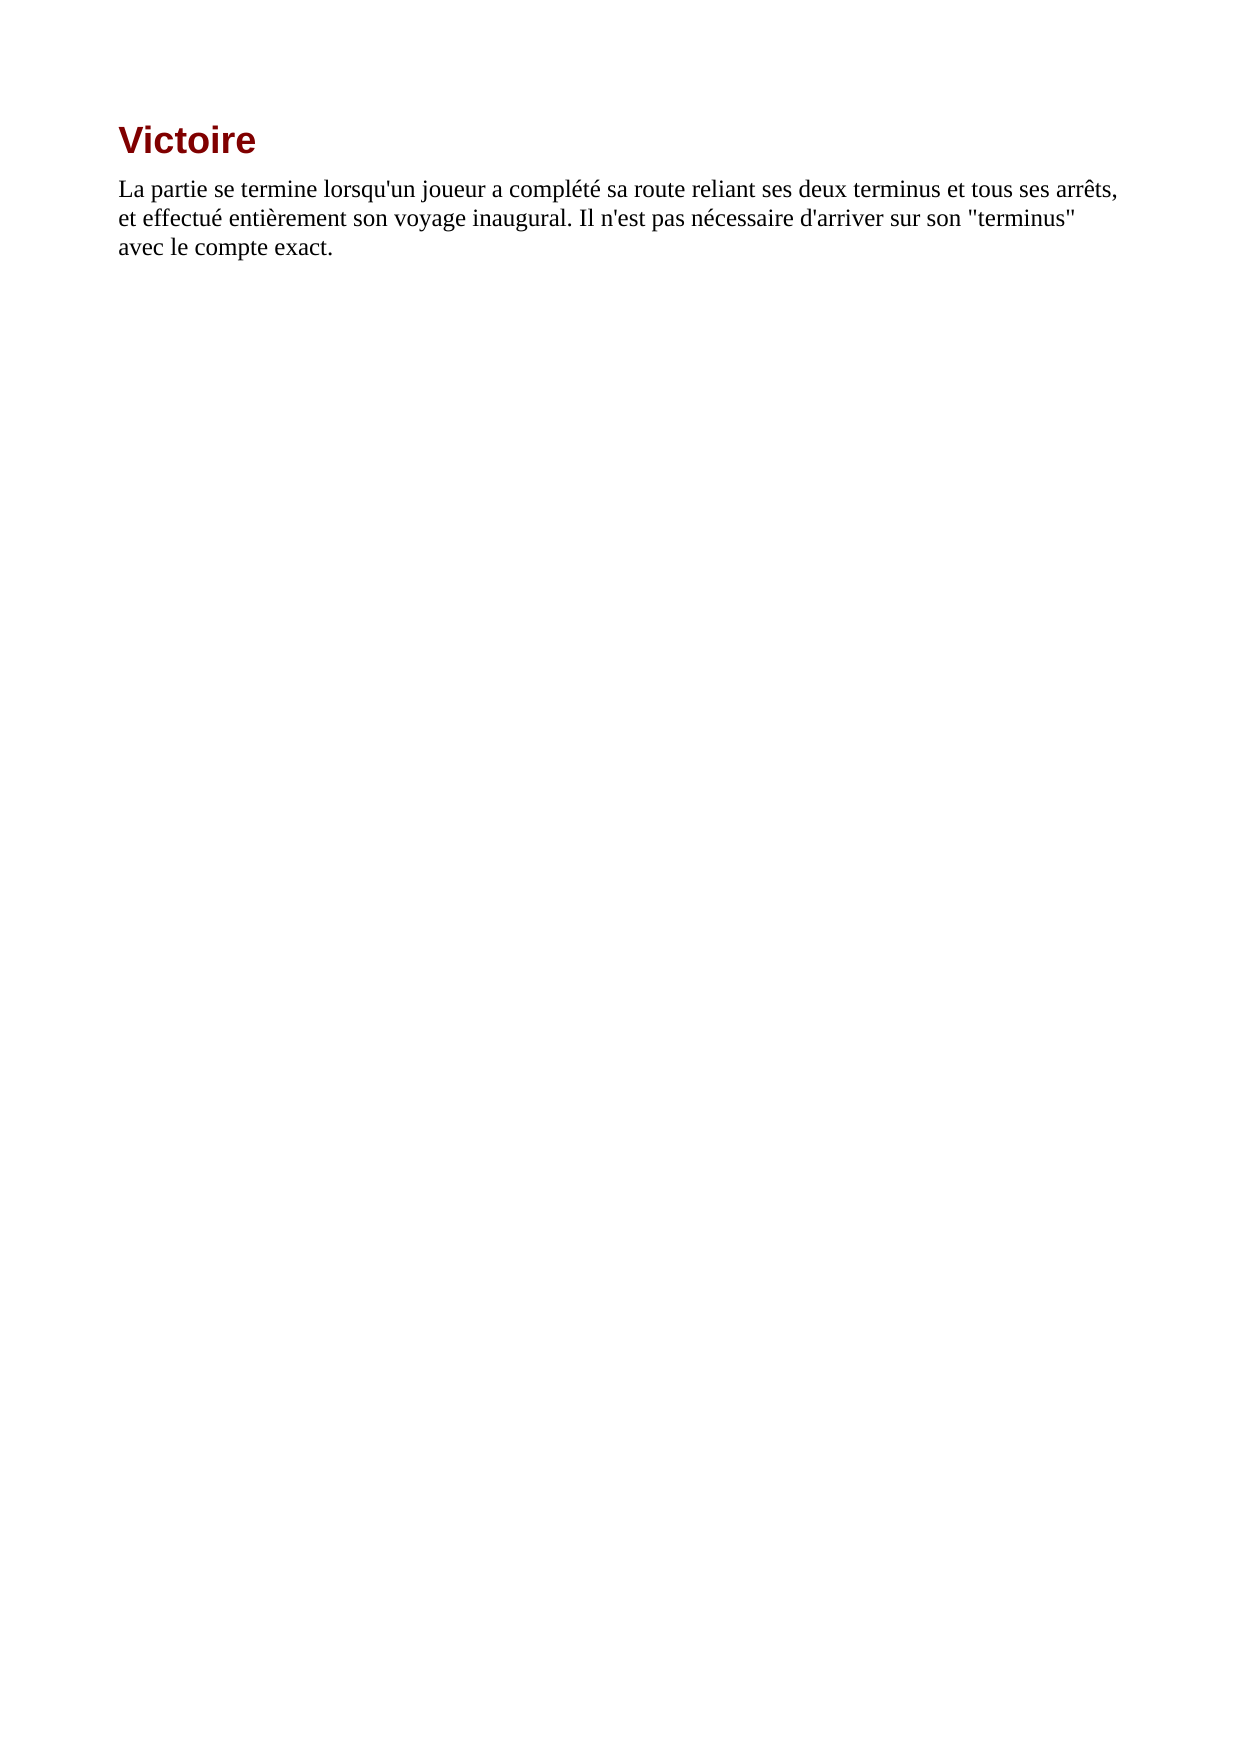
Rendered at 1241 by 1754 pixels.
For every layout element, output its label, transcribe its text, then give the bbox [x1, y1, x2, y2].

subtitle Victoire [118, 118, 1122, 162]
text La partie se termine lorsqu'un joueur a complété sa route reliant ses deux terminus et tous ses arrêts, et effectué entièrement son voyage inaugural. Il n'est pas nécessaire d'arriver sur son "terminus" avec le compte exact. [118, 174, 1122, 261]
